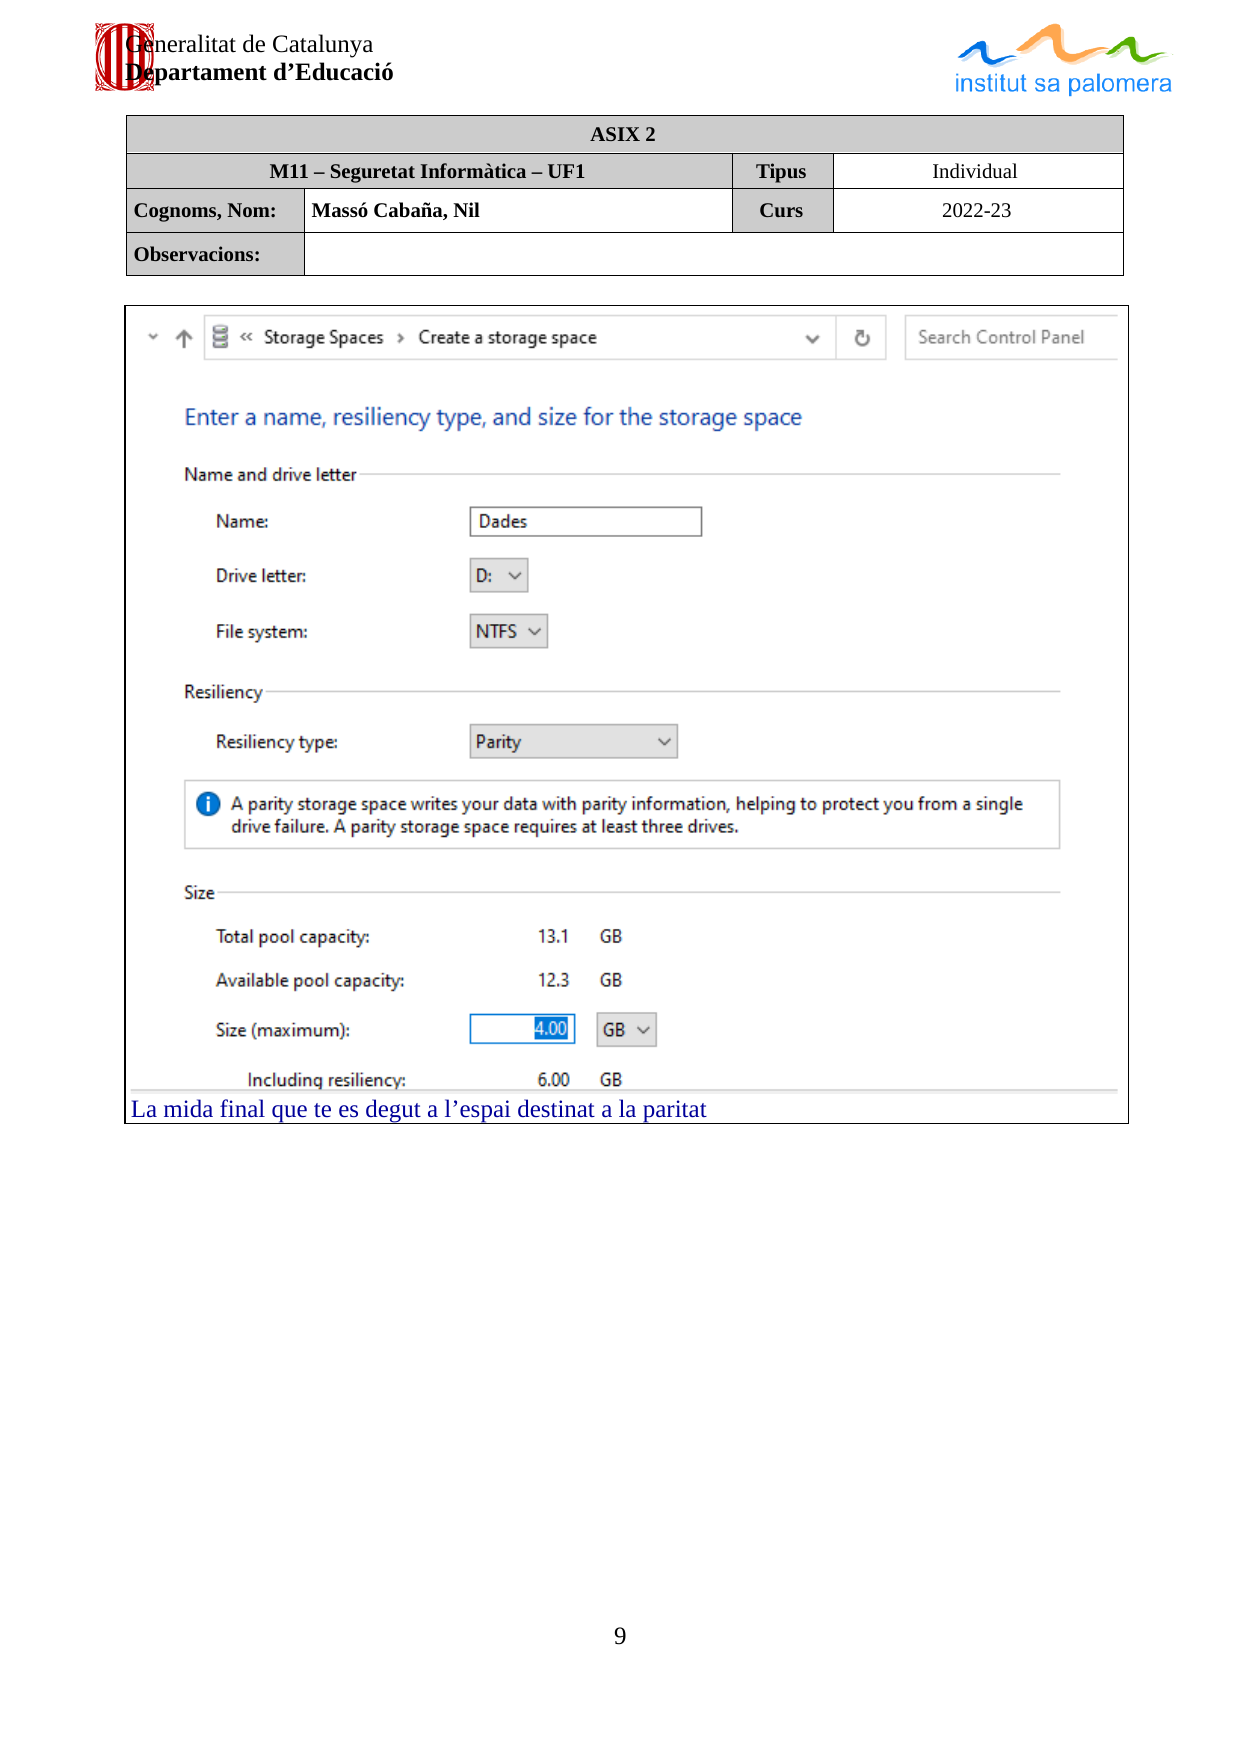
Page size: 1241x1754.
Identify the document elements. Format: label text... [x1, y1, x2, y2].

picture [93, 21, 155, 93]
table_header La mida final que te es degut a l’espai destinat a la paritat [126, 306, 1128, 1123]
picture [948, 21, 1177, 100]
picture [130, 306, 1118, 1094]
